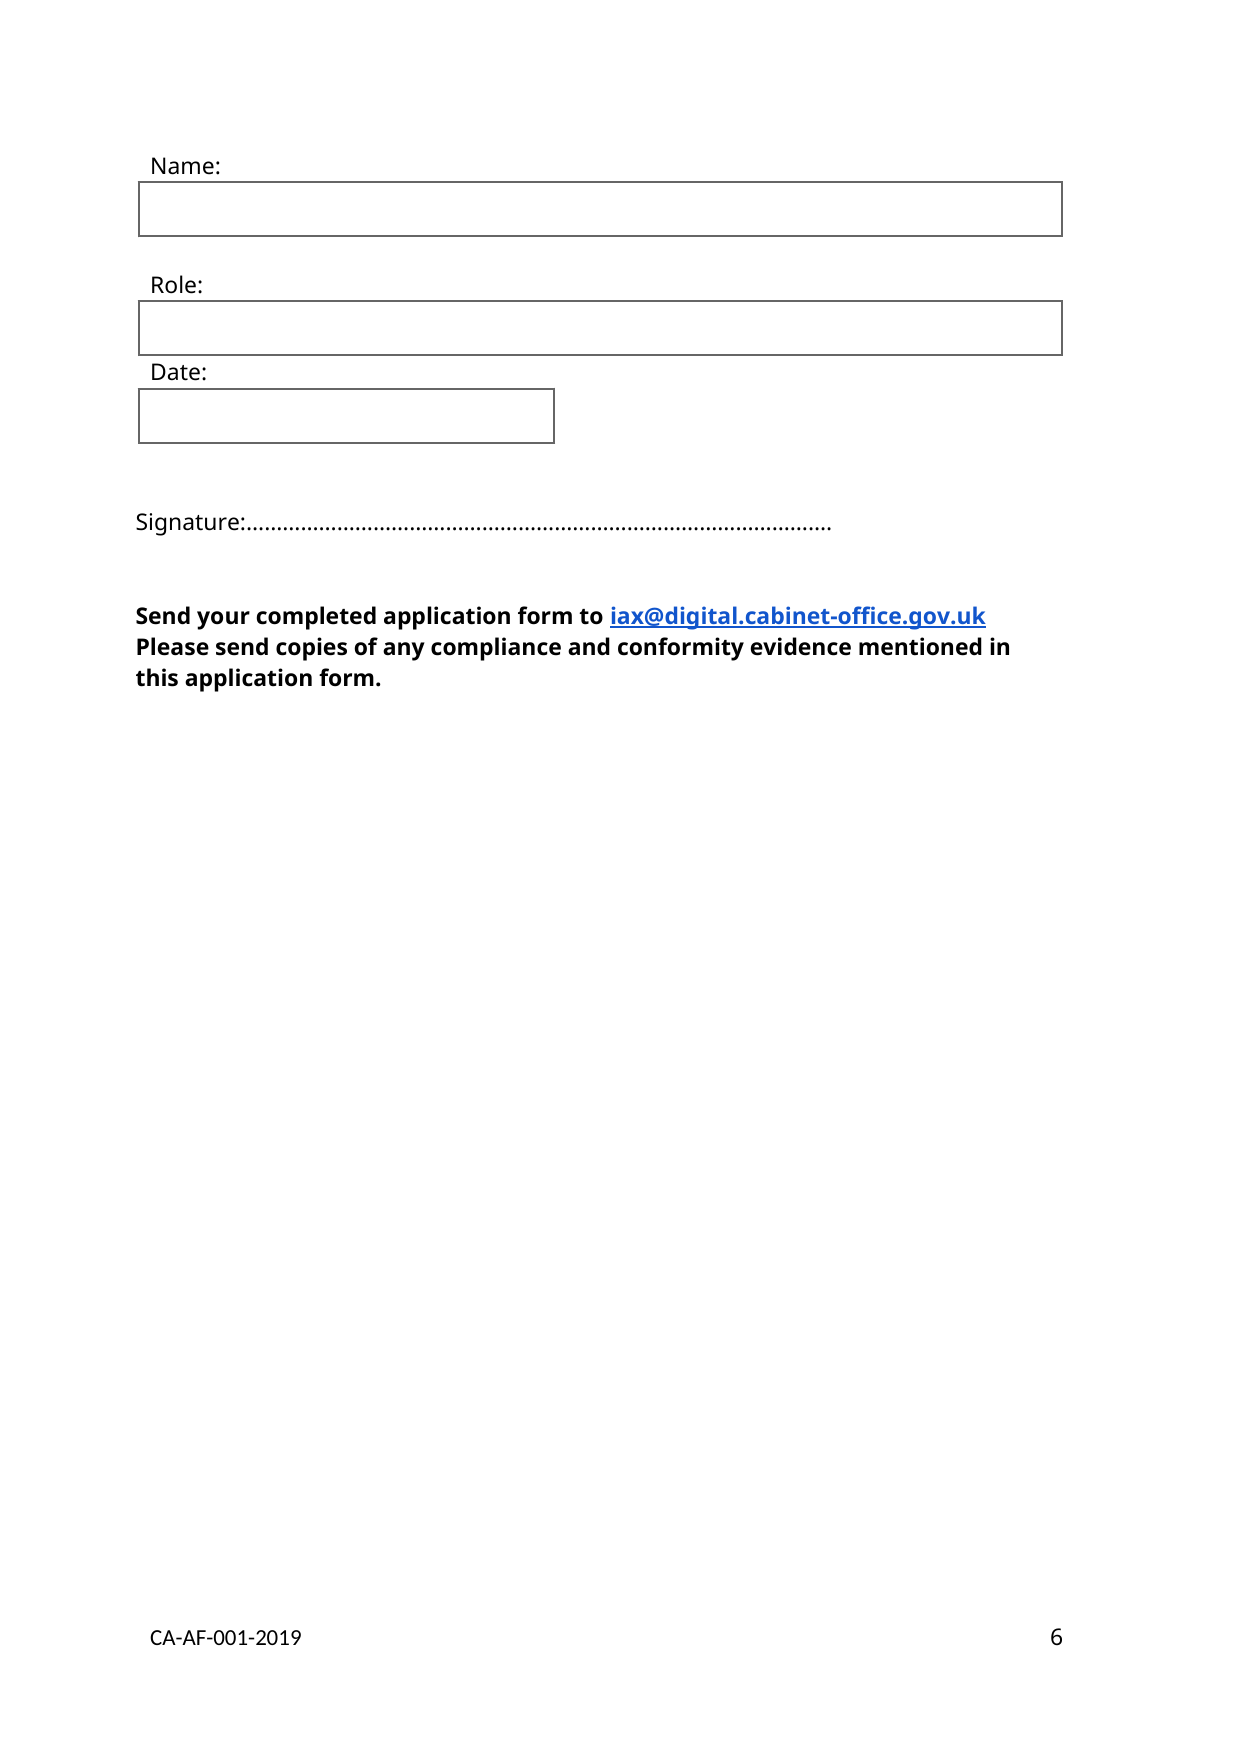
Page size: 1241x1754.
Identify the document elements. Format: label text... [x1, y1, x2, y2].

text Role: [150, 269, 1050, 300]
text Name: [150, 150, 1050, 181]
text Date: [150, 356, 543, 387]
text Please send copies of any compliance and conformity evidence mentioned in this application form. [135, 631, 1050, 693]
text Send your completed application form to iax@digital.cabinet-office.gov.uk [135, 600, 1050, 631]
text Signature:……………………………………………………………………………………. [135, 506, 1050, 537]
